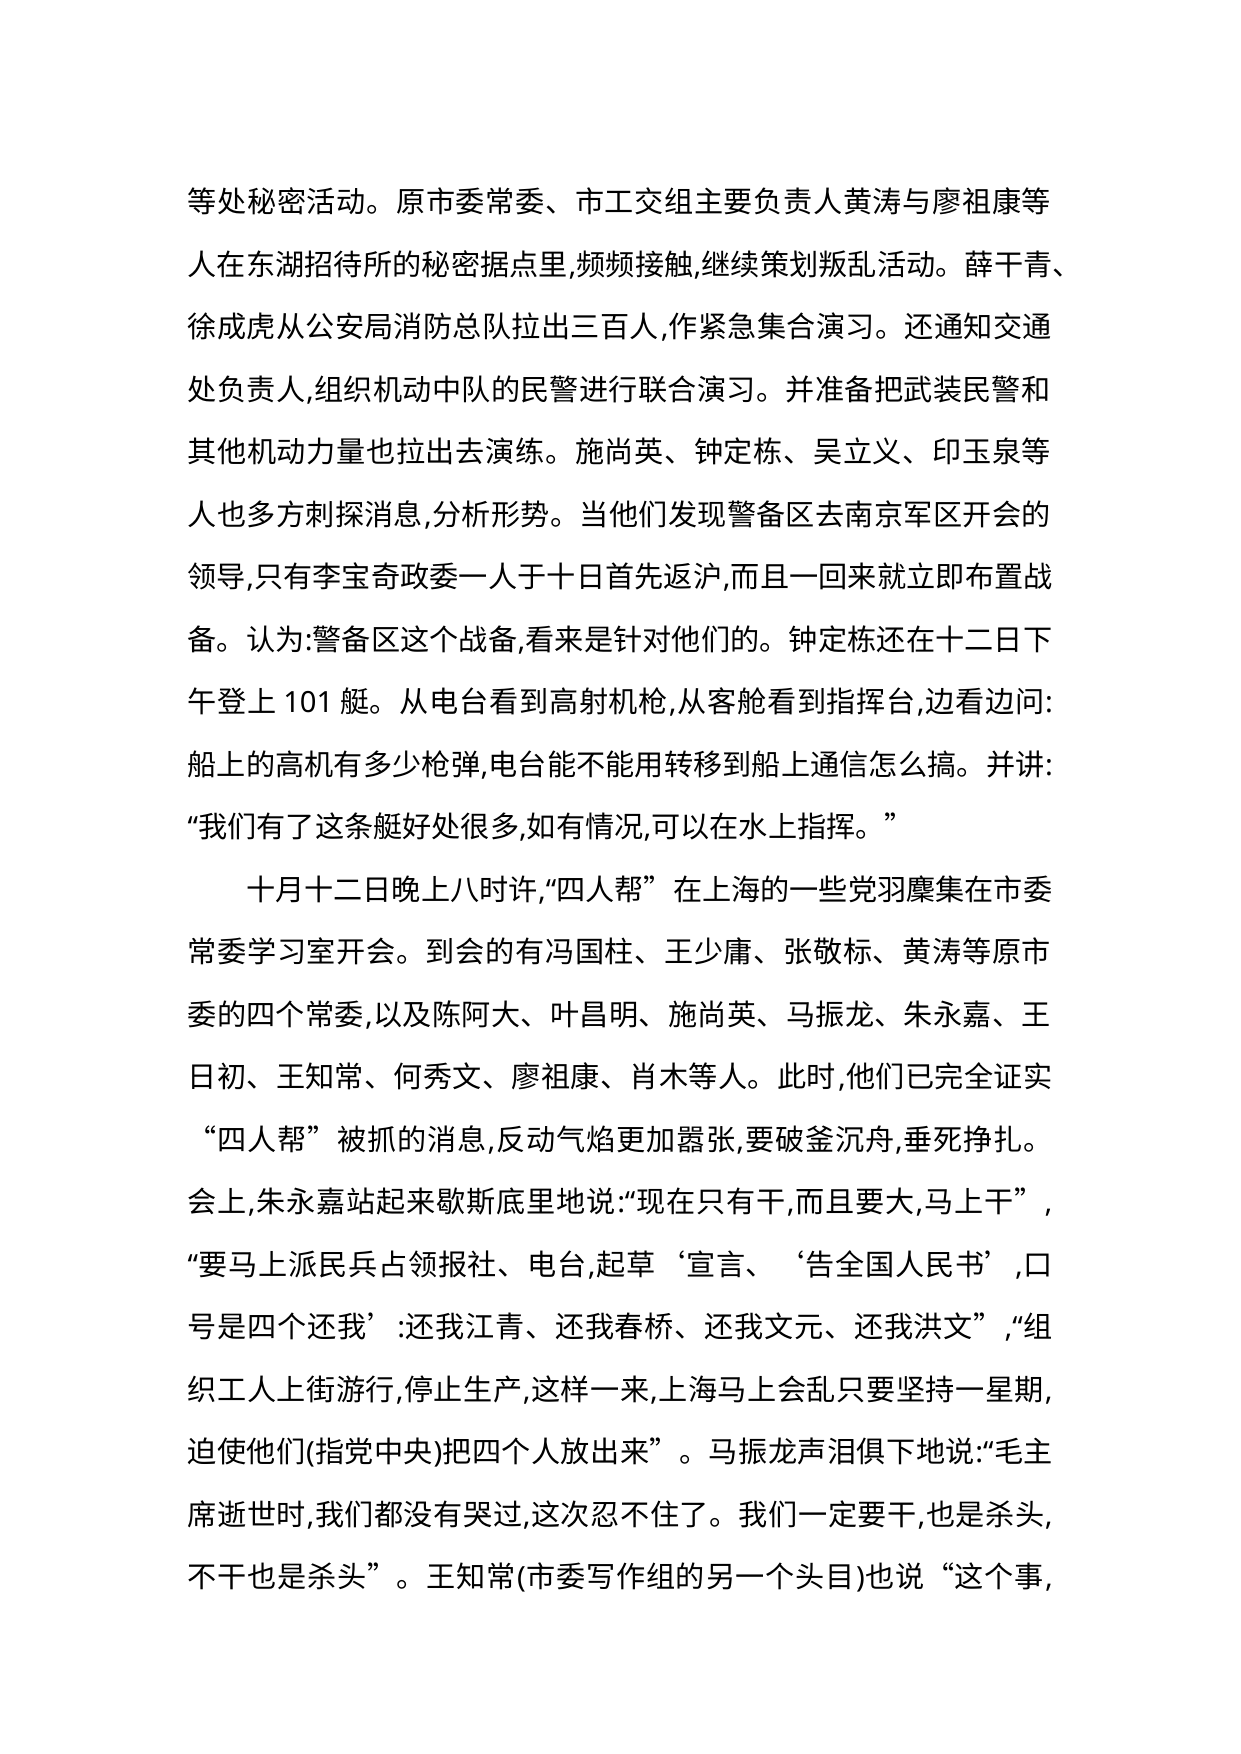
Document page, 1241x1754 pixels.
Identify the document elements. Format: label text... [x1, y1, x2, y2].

text 十月十二日晚上八时许,“四人帮”在上海的一些党羽麇集在市委常委学习室开会。到会的有冯国柱、王少庸、张敬标、黄涛等原市委的四个常委,以及陈阿大、叶昌明、施尚英、马振龙、朱永嘉、王日初、王知常、何秀文、廖祖康、肖木等人。此时,他们已完全证实“四人帮”被抓的消息,反动气焰更加嚣张,要破釜沉舟,垂死挣扎。会上,朱永嘉站起来歇斯底里地说:“现在只有干,而且要大,马上干”,“要马上派民兵占领报社、电台,起草‘宣言、‘告全国人民书’,口号是四个还我’:还我江青、还我春桥、还我文元、还我洪文”,“组织工人上街游行,停止生产,这样一来,上海马上会乱只要坚持一星期,迫使他们(指党中央)把四个人放出来”。马振龙声泪俱下地说:“毛主席逝世时,我们都没有哭过,这次忍不住了。我们一定要干,也是杀头,不干也是杀头”。王知常(市委写作组的另一个头目)也说“这个事,八号搞就成功了。今天是最后一个机会,否则就会一个一个被收拾。”陈阿大跳起来说:“要干马上干”,“只要把电网拉下来,一断电,上海马上瘫痪,控制住铁路、机场、码头,用卡车往跑道上一堵,开艘万吨轮在吴淞口一放,机场、航道就控制起来了”。施尚英表示:“干,我同意”,“民兵要用市委名义调,民兵听市委的”。会议期间,施尚英急急忙忙打电话给钟定栋,要他们进一步拟制反革命叛乱的作战计划。这个黑会,吵吵嚷嚷,一直开到十三日凌晨二时许。最后由冯国柱宣布常委意见:“干是一定要干的,我同意大干,现在各路、各方面积极准备好干,等他们三个领导(马、徐、王)回来后再统一行动”。 [187, 846, 1053, 1596]
text 王九日上午十时许,王秀珍听到马天水在电话里说:“中央三位领导(张、姚、王)身体很好,就是工作忙些”,并要上海对中央的两项决定和十五号文件热烈表态。徐景贤、王秀珍错误地估计了形势,认为“四人帮”可能已取得胜利。为了避免发生所谓的“误会”,王秀珍打电话给施尚英:“撤消五位数(即准备的后备民兵三万一千人),保持四位数(即值班的二千五百人)。但是,当天晚上九时,党中央让马天水打电话给上海,要徐景贤、王秀珍到北京参加会议。党中央这一釜底抽薪的英明措施,对牵制武装叛乱的阴谋活动起到了积极的作用,使上海的武装叛乱阴谋活动处于群凶无首的状态。个十月十日下午二时三十分,徐景贤、王秀珍去北京开会。徐、王走后,留在上海的一些党羽上窜下跳,还在积极准备“干”。叶昌明在工人文化宫、东湖招待所等处秘密活动。原市委常委、市工交组主要负责人黄涛与廖祖康等人在东湖招待所的秘密据点里,频频接触,继续策划叛乱活动。薛干青、徐成虎从公安局消防总队拉出三百人,作紧急集合演习。还通知交通处负责人,组织机动中队的民警进行联合演习。并准备把武装民警和其他机动力量也拉出去演练。施尚英、钟定栋、吴立义、印玉泉等人也多方刺探消息,分析形势。当他们发现警备区去南京军区开会的领导,只有李宝奇政委一人于十日首先返沪,而且一回来就立即布置战备。认为:警备区这个战备,看来是针对他们的。钟定栋还在十二日下午登上101艇。从电台看到高射机枪,从客舱看到指挥台,边看边问:船上的高机有多少枪弹,电台能不能用转移到船上通信怎么搞。并讲:“我们有了这条艇好处很多,如有情况,可以在水上指挥。” [187, 158, 1053, 846]
